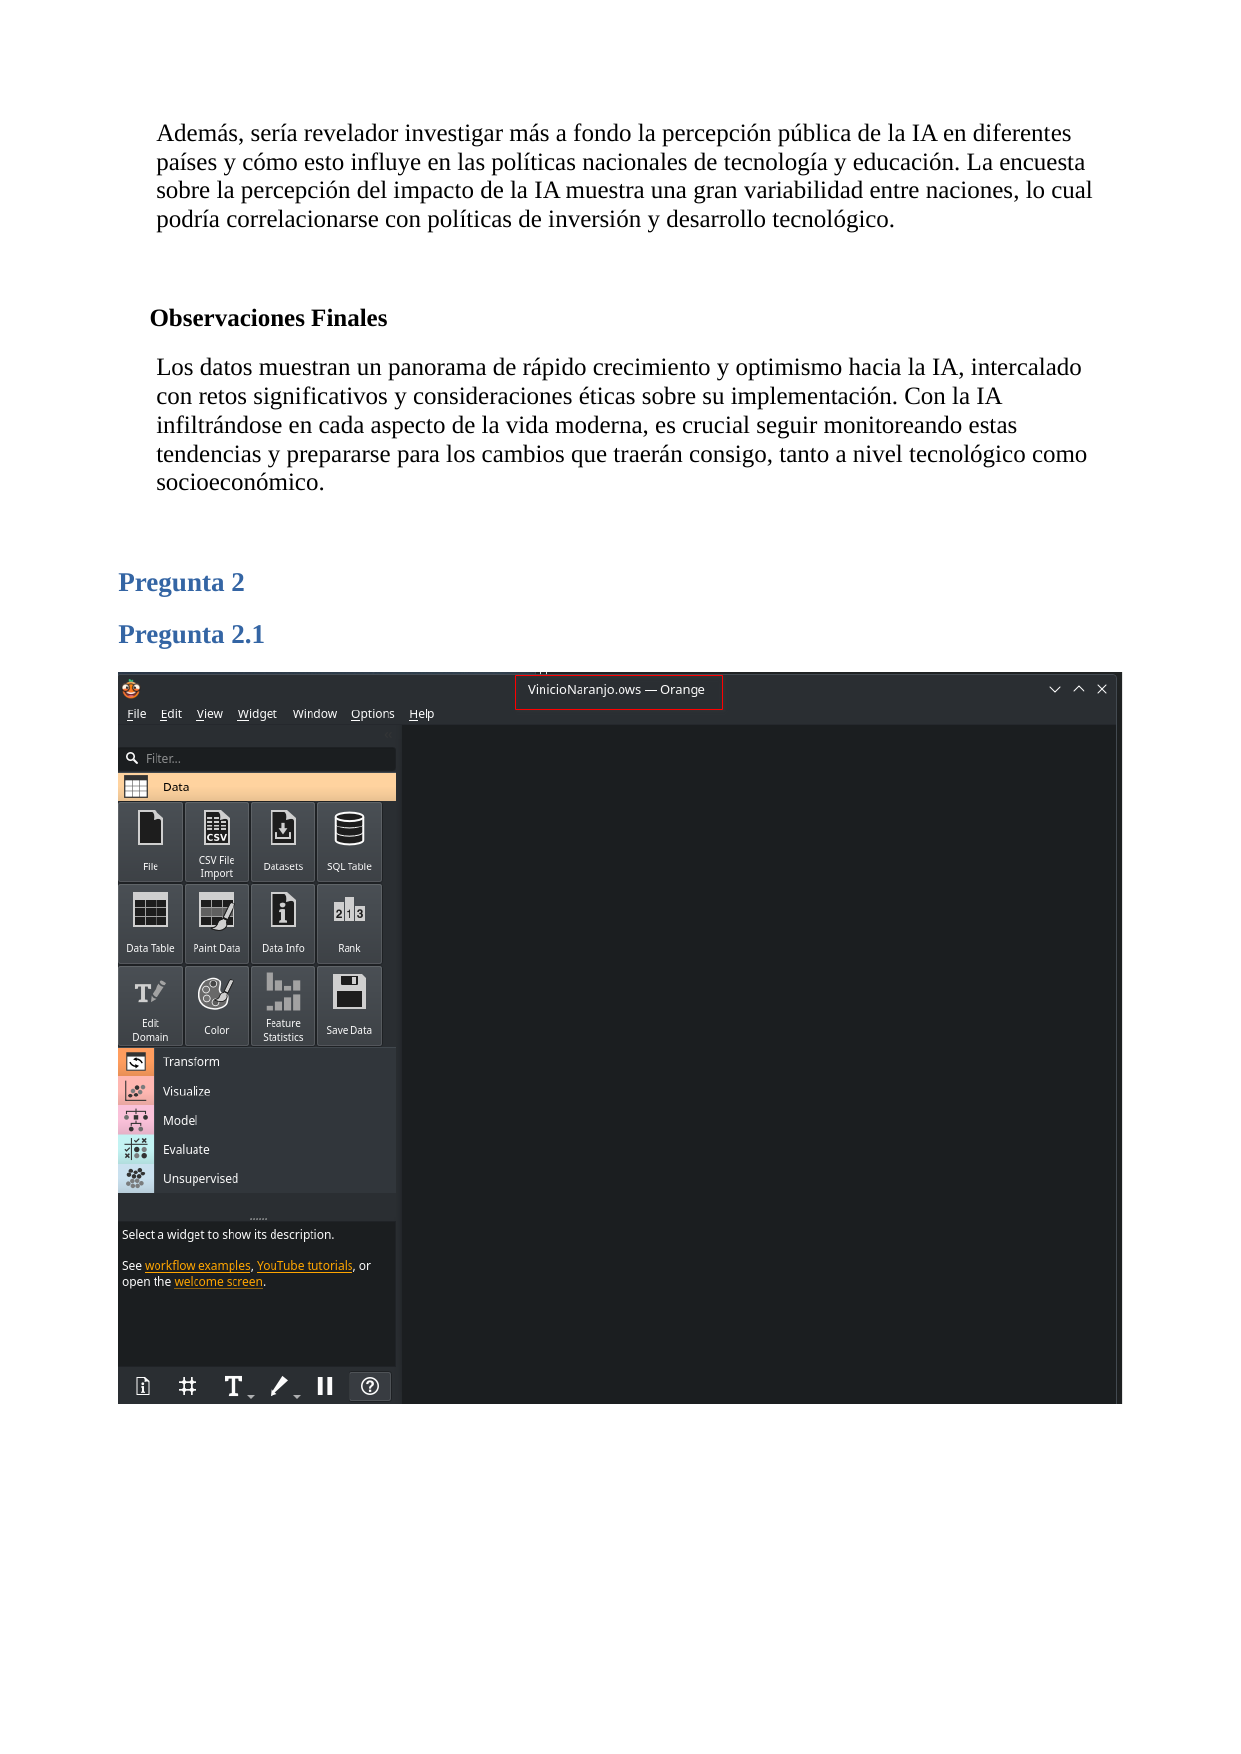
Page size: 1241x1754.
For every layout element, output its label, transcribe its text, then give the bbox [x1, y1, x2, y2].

picture [118, 672, 1123, 1404]
text Pregunta 2 [118, 566, 1122, 597]
text Los datos muestran un panorama de rápido crecimiento y optimismo hacia la IA, intercalado con retos significativos y consideraciones éticas sobre su implementación. Con la IA infiltrándose en cada aspecto de la vida moderna, es crucial seguir monitoreando estas tendencias y prepararse para los cambios que traerán consigo, tanto a nivel tecnológico como socioeconómico. [118, 352, 1122, 496]
text Observaciones Finales [118, 303, 1122, 332]
text Además, sería revelador investigar más a fondo la percepción pública de la IA en diferentes países y cómo esto influye en las políticas nacionales de tecnología y educación. La encuesta sobre la percepción del impacto de la IA muestra una gran variabilidad entre naciones, lo cual podría correlacionarse con políticas de inversión y desarrollo tecnológico. [118, 118, 1122, 233]
text Pregunta 2.1 [118, 618, 1122, 649]
